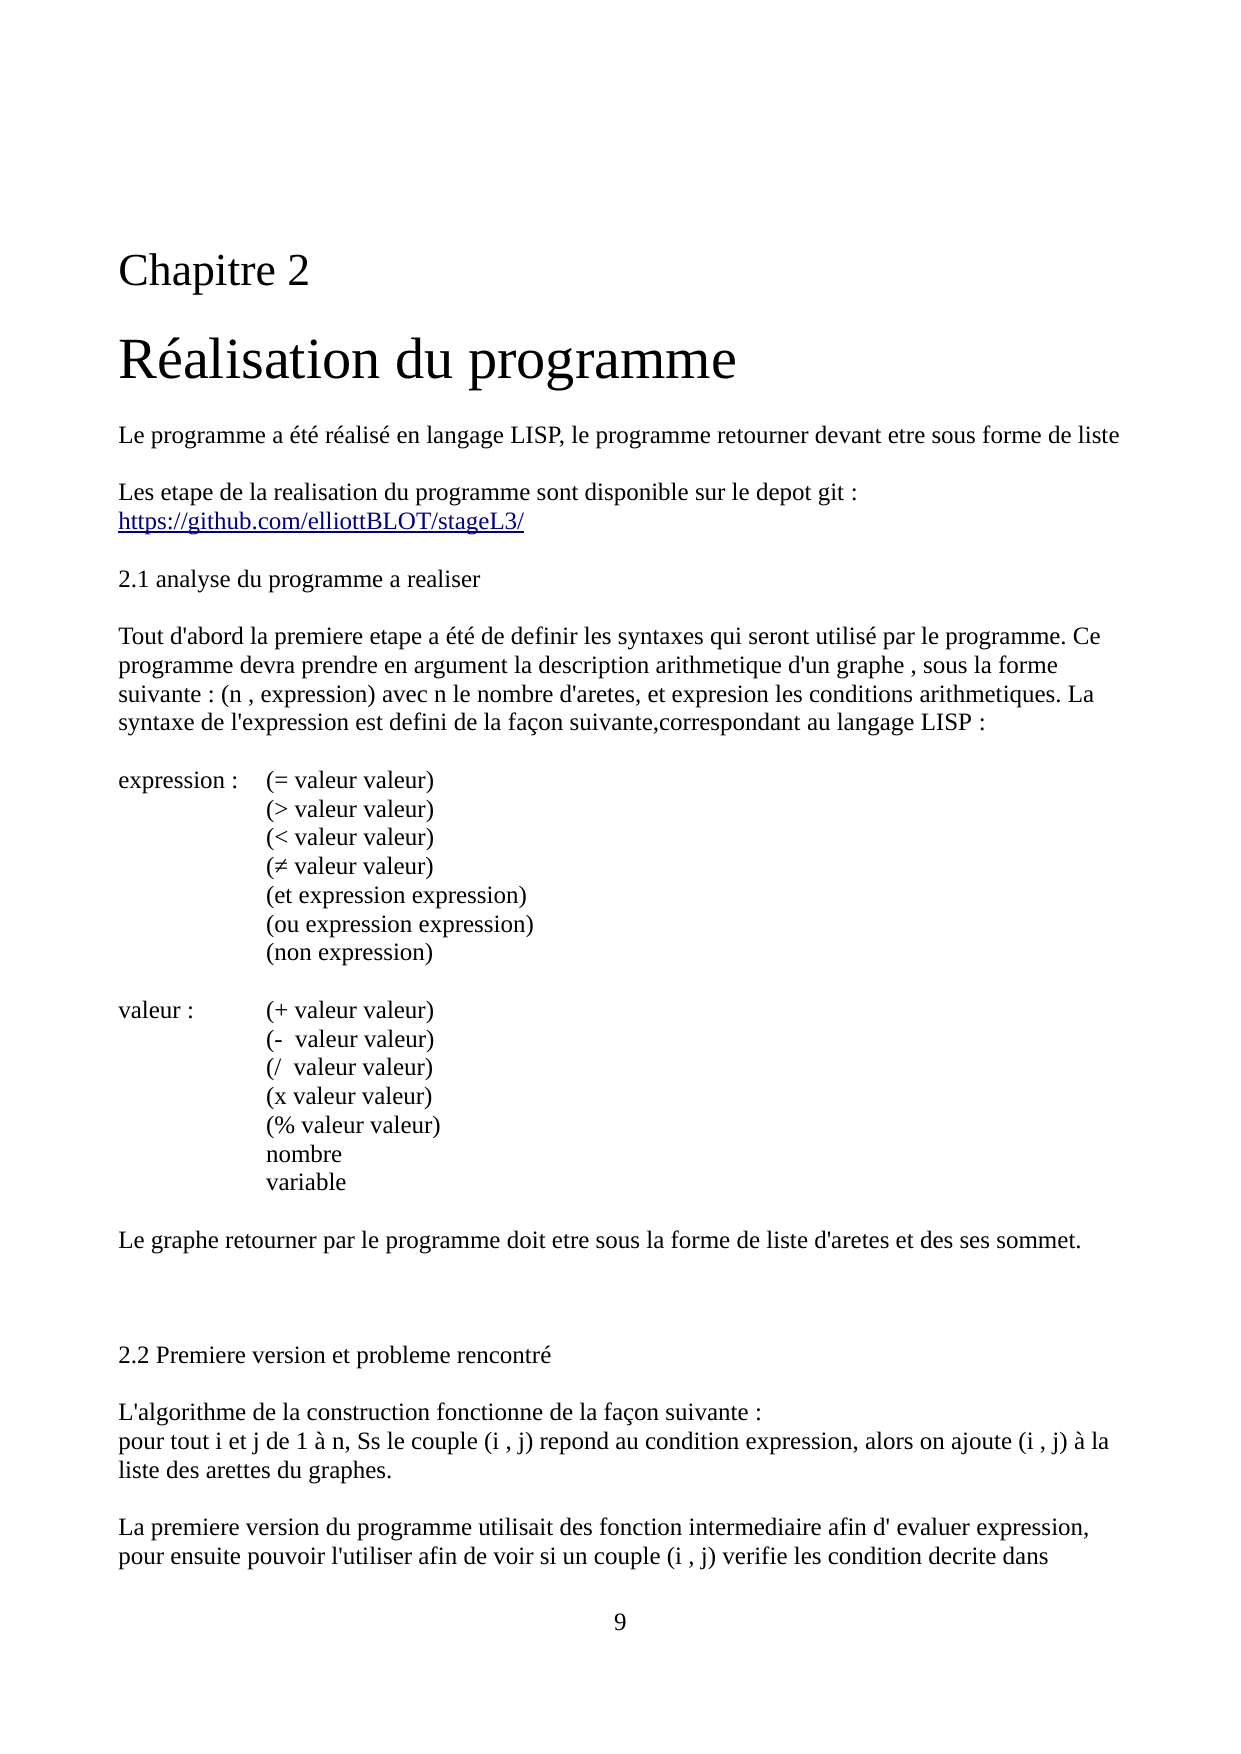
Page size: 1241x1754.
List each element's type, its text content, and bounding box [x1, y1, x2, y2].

text 2.2 Premiere version et probleme rencontré [118, 1340, 1122, 1369]
text nombre [118, 1139, 1122, 1167]
text variable [118, 1167, 1122, 1196]
text valeur : (+ valeur valeur) [118, 995, 1122, 1024]
text (< valeur valeur) [118, 822, 1122, 851]
text Réalisation du programme [118, 324, 1122, 391]
text (x valeur valeur) [118, 1081, 1122, 1110]
text (ou expression expression) [118, 909, 1122, 937]
text Les etape de la realisation du programme sont disponible sur le depot git : https://github.com/elliottBLOT/stageL3/ [118, 477, 1122, 535]
text L'algorithme de la construction fonctionne de la façon suivante : [118, 1397, 1122, 1426]
text (non expression) [118, 937, 1122, 966]
text (% valeur valeur) [118, 1110, 1122, 1139]
text 2.1 analyse du programme a realiser [118, 564, 1122, 592]
text (- valeur valeur) [118, 1024, 1122, 1052]
text Le programme a été réalisé en langage LISP, le programme retourner devant etre sous forme de liste [118, 420, 1122, 449]
text (> valeur valeur) [118, 794, 1122, 822]
text pour tout i et j de 1 à n, Ss le couple (i , j) repond au condition expression, alors on ajoute (i , j) à la liste des arettes du graphes. [118, 1426, 1122, 1484]
text Le graphe retourner par le programme doit etre sous la forme de liste d'aretes et des ses sommet. [118, 1225, 1122, 1254]
text La premiere version du programme utilisait des fonction intermediaire afin d' evaluer expression, pour ensuite pouvoir l'utiliser afin de voir si un couple (i , j) verifie les condition decrite dans [118, 1512, 1122, 1570]
text (et expression expression) [118, 880, 1122, 909]
text Tout d'abord la premiere etape a été de definir les syntaxes qui seront utilisé par le programme. Ce programme devra prendre en argument la description arithmetique d'un graphe , sous la forme suivante : (n , expression) avec n le nombre d'aretes, et expresion les conditions arithmetiques. La syntaxe de l'expression est defini de la façon suivante,correspondant au langage LISP : [118, 621, 1122, 736]
text Chapitre 2 [118, 243, 1122, 295]
text expression : (= valeur valeur) [118, 765, 1122, 794]
text (≠ valeur valeur) [118, 851, 1122, 880]
text (/ valeur valeur) [118, 1052, 1122, 1081]
